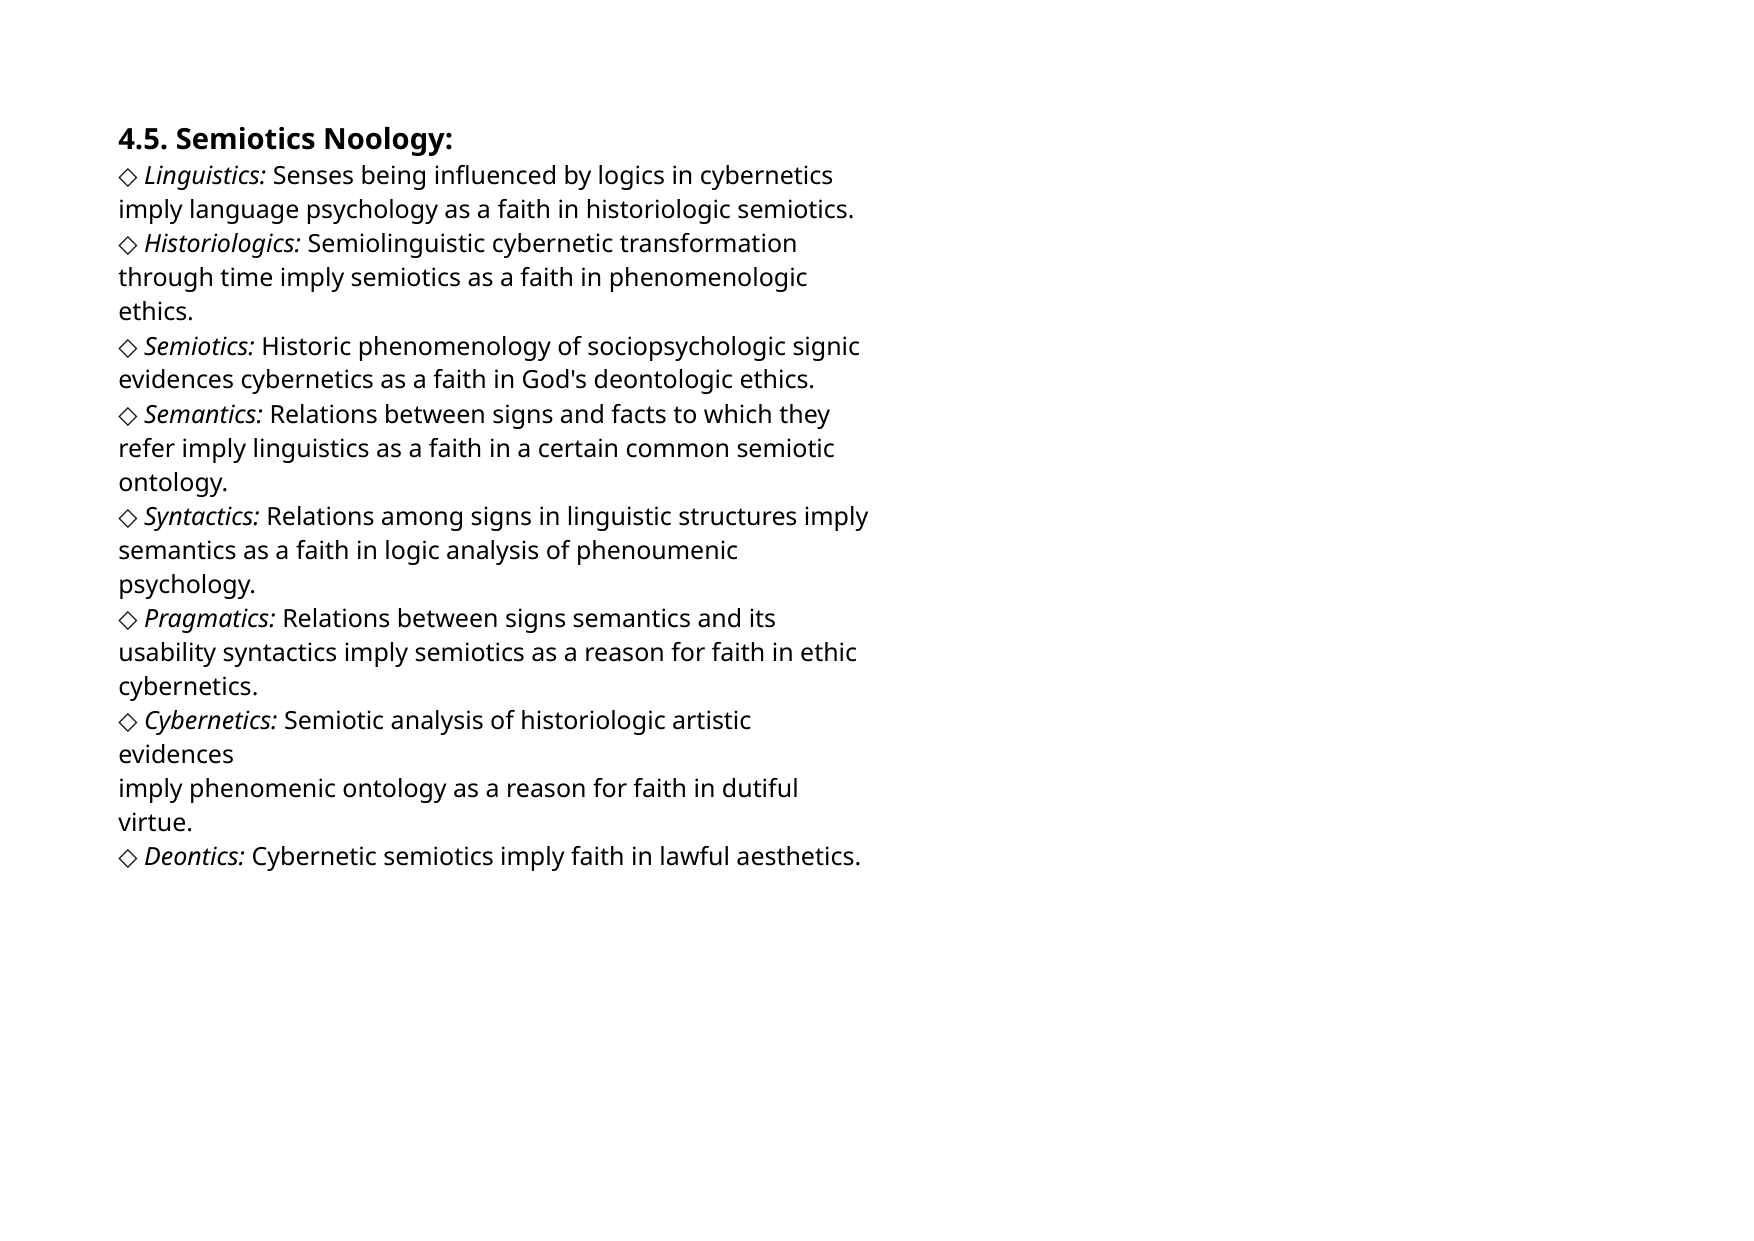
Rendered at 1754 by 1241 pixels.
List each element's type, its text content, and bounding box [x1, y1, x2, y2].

text 4.5. Semiotics Noology: [118, 118, 870, 158]
text ◇ Syntactics: Relations among signs in linguistic structures imply semantics as a faith in logic analysis of phenoumenic psychology. [118, 498, 870, 601]
text ◇ Semantics: Relations between signs and facts to which they refer imply linguistics as a faith in a certain common semiotic ontology. [118, 396, 870, 498]
text ◇ Semiotics: Historic phenomenology of sociopsychologic signic evidences cybernetics as a faith in God's deontologic ethics. [118, 328, 870, 396]
text ◇ Pragmatics: Relations between signs semantics and its usability syntactics imply semiotics as a reason for faith in ethic cybernetics. [118, 601, 870, 703]
text ◇ Historiologics: Semiolinguistic cybernetic transformation through time imply semiotics as a faith in phenomenologic ethics. [118, 226, 870, 328]
text ◇ Cybernetics: Semiotic analysis of historiologic artistic evidences [118, 703, 870, 771]
text ◇ Deontics: Cybernetic semiotics imply faith in lawful aesthetics. [118, 839, 870, 873]
text ◇ Linguistics: Senses being influenced by logics in cybernetics imply language psychology as a faith in historiologic semiotics. [118, 158, 870, 226]
text imply phenomenic ontology as a reason for faith in dutiful virtue. [118, 771, 870, 839]
